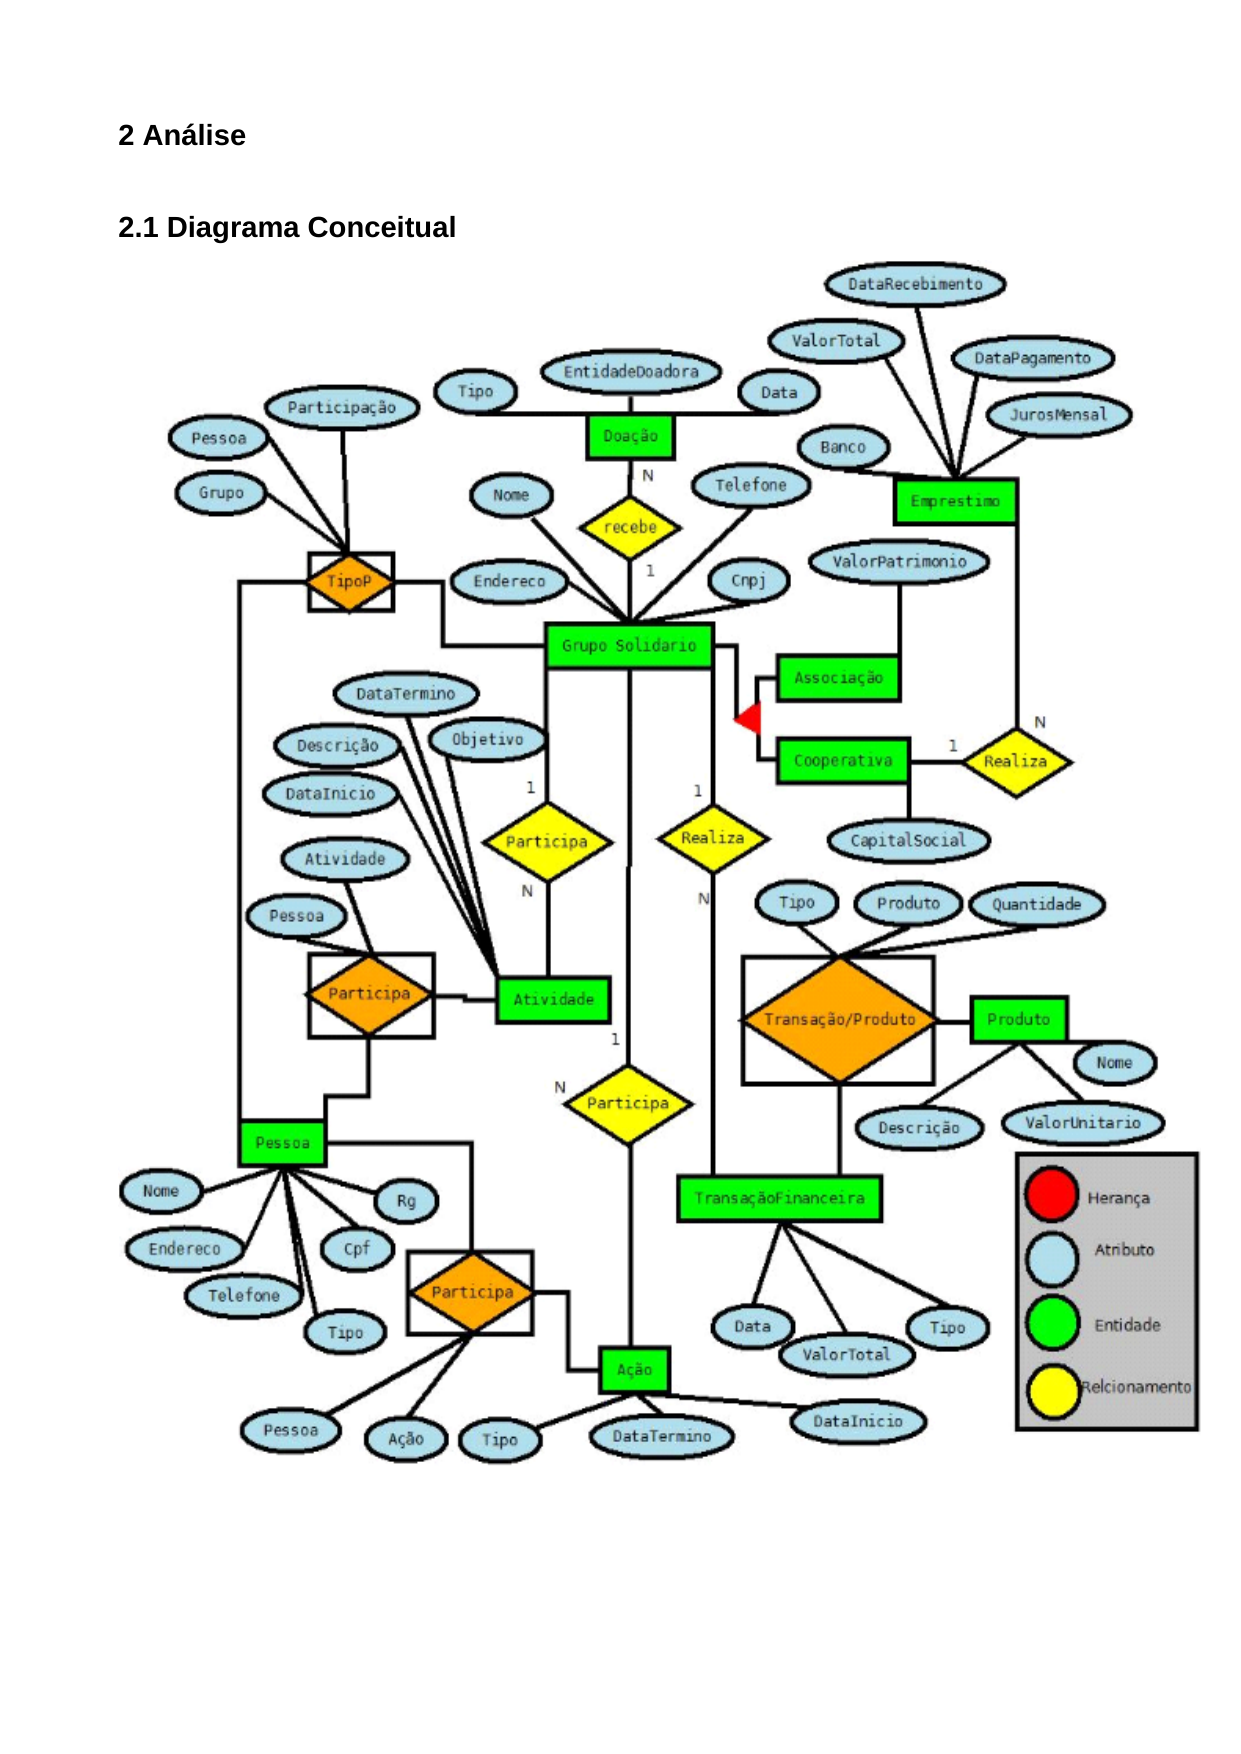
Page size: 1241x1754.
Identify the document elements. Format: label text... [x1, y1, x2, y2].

text 2 Análise [118, 118, 1122, 152]
text 2.1 Diagrama Conceitual [118, 210, 1122, 244]
